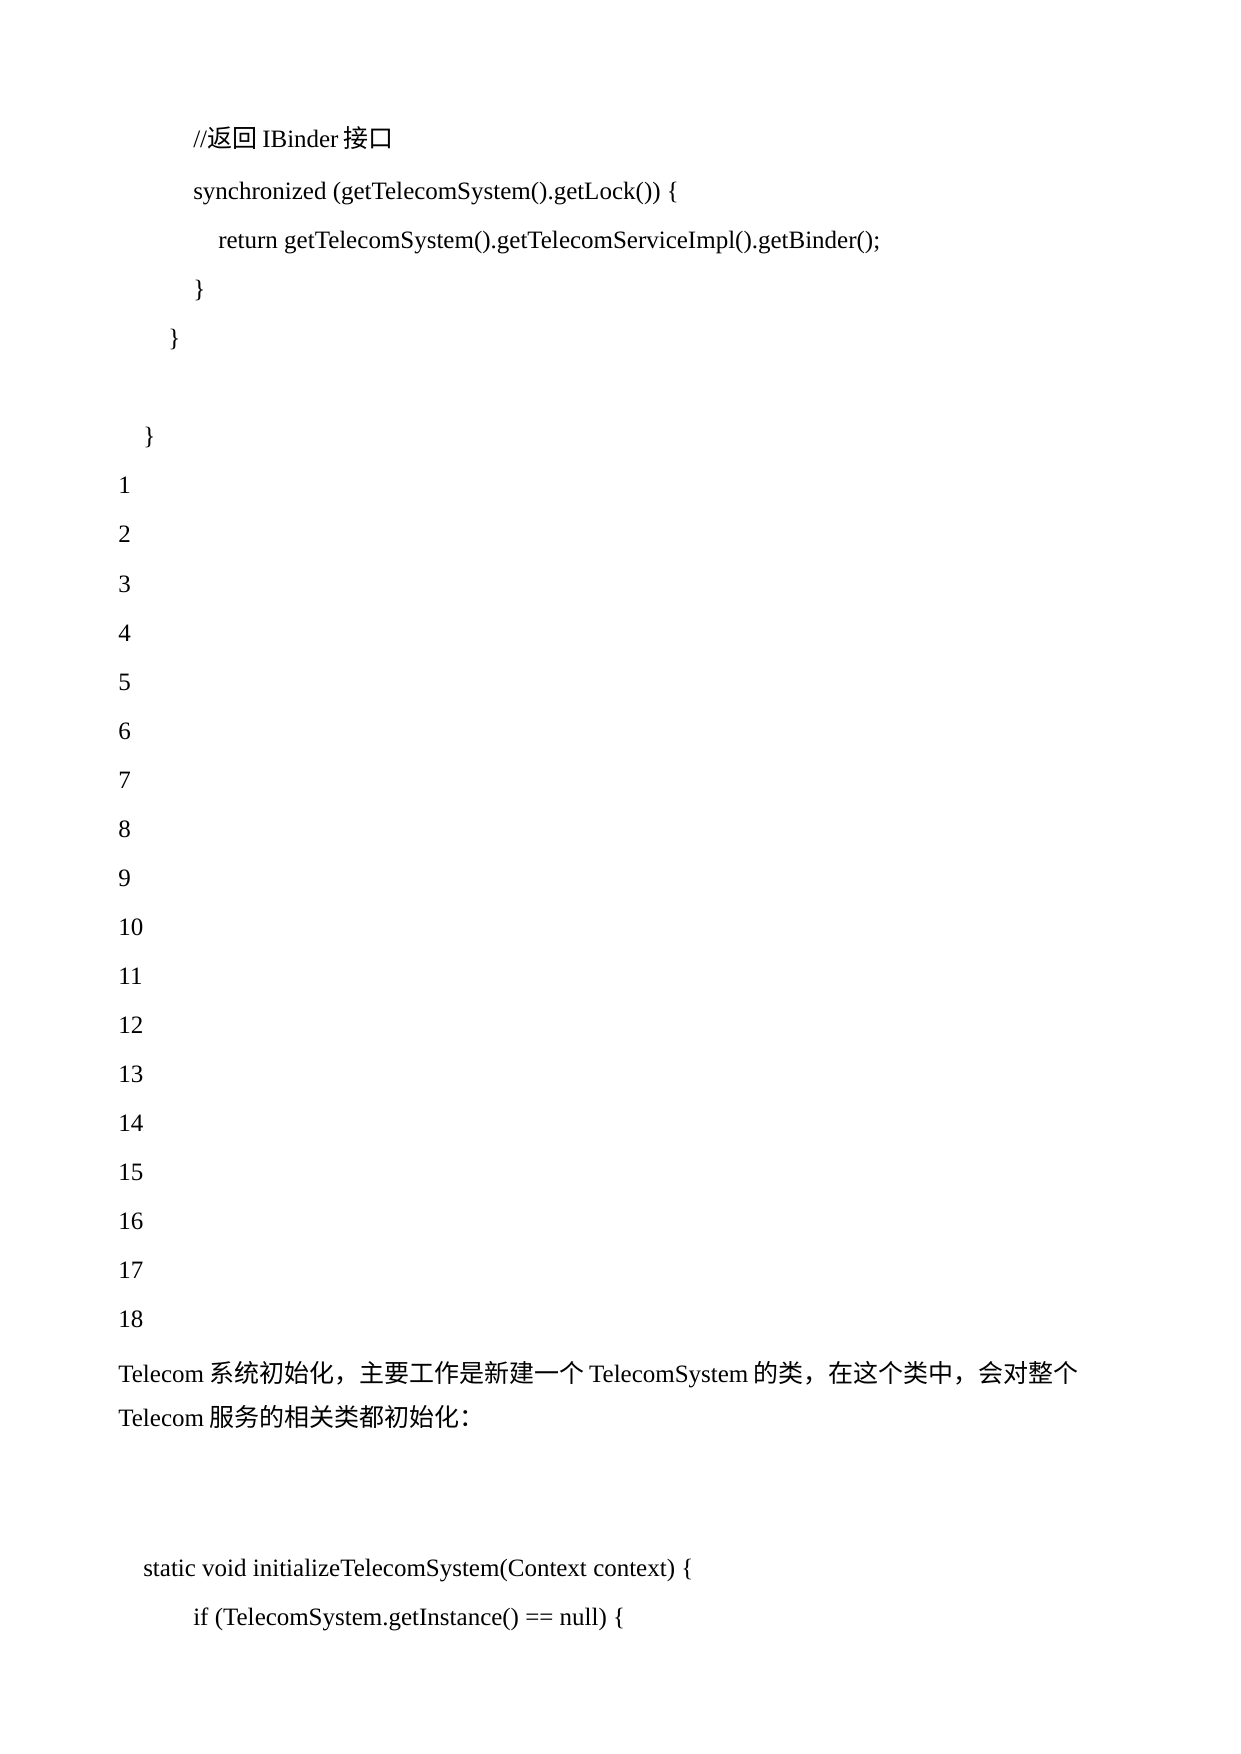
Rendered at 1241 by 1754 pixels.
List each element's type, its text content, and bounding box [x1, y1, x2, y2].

text return getTelecomSystem().getTelecomServiceImpl().getBinder(); [118, 225, 1122, 254]
text 2 [118, 519, 1122, 548]
text } [118, 323, 1122, 352]
text //返回IBinder接口 [118, 118, 1122, 154]
text if (TelecomSystem.getInstance() == null) { [118, 1602, 1122, 1631]
text 1 [118, 471, 1122, 499]
text 10 [118, 912, 1122, 941]
text 8 [118, 814, 1122, 843]
text 7 [118, 765, 1122, 794]
text Telecom系统初始化，主要工作是新建一个TelecomSystem的类，在这个类中，会对整个Telecom服务的相关类都初始化： [118, 1354, 1122, 1433]
text 12 [118, 1010, 1122, 1039]
text 11 [118, 961, 1122, 990]
text synchronized (getTelecomSystem().getLock()) { [118, 176, 1122, 205]
text 16 [118, 1206, 1122, 1235]
text 6 [118, 716, 1122, 744]
text 17 [118, 1256, 1122, 1284]
text 9 [118, 863, 1122, 892]
text 4 [118, 618, 1122, 646]
text 18 [118, 1304, 1122, 1333]
text } [118, 421, 1122, 450]
text 13 [118, 1059, 1122, 1088]
text 14 [118, 1108, 1122, 1137]
text 5 [118, 667, 1122, 696]
text } [118, 274, 1122, 303]
text static void initializeTelecomSystem(Context context) { [118, 1553, 1122, 1582]
text 15 [118, 1157, 1122, 1186]
text 3 [118, 569, 1122, 597]
